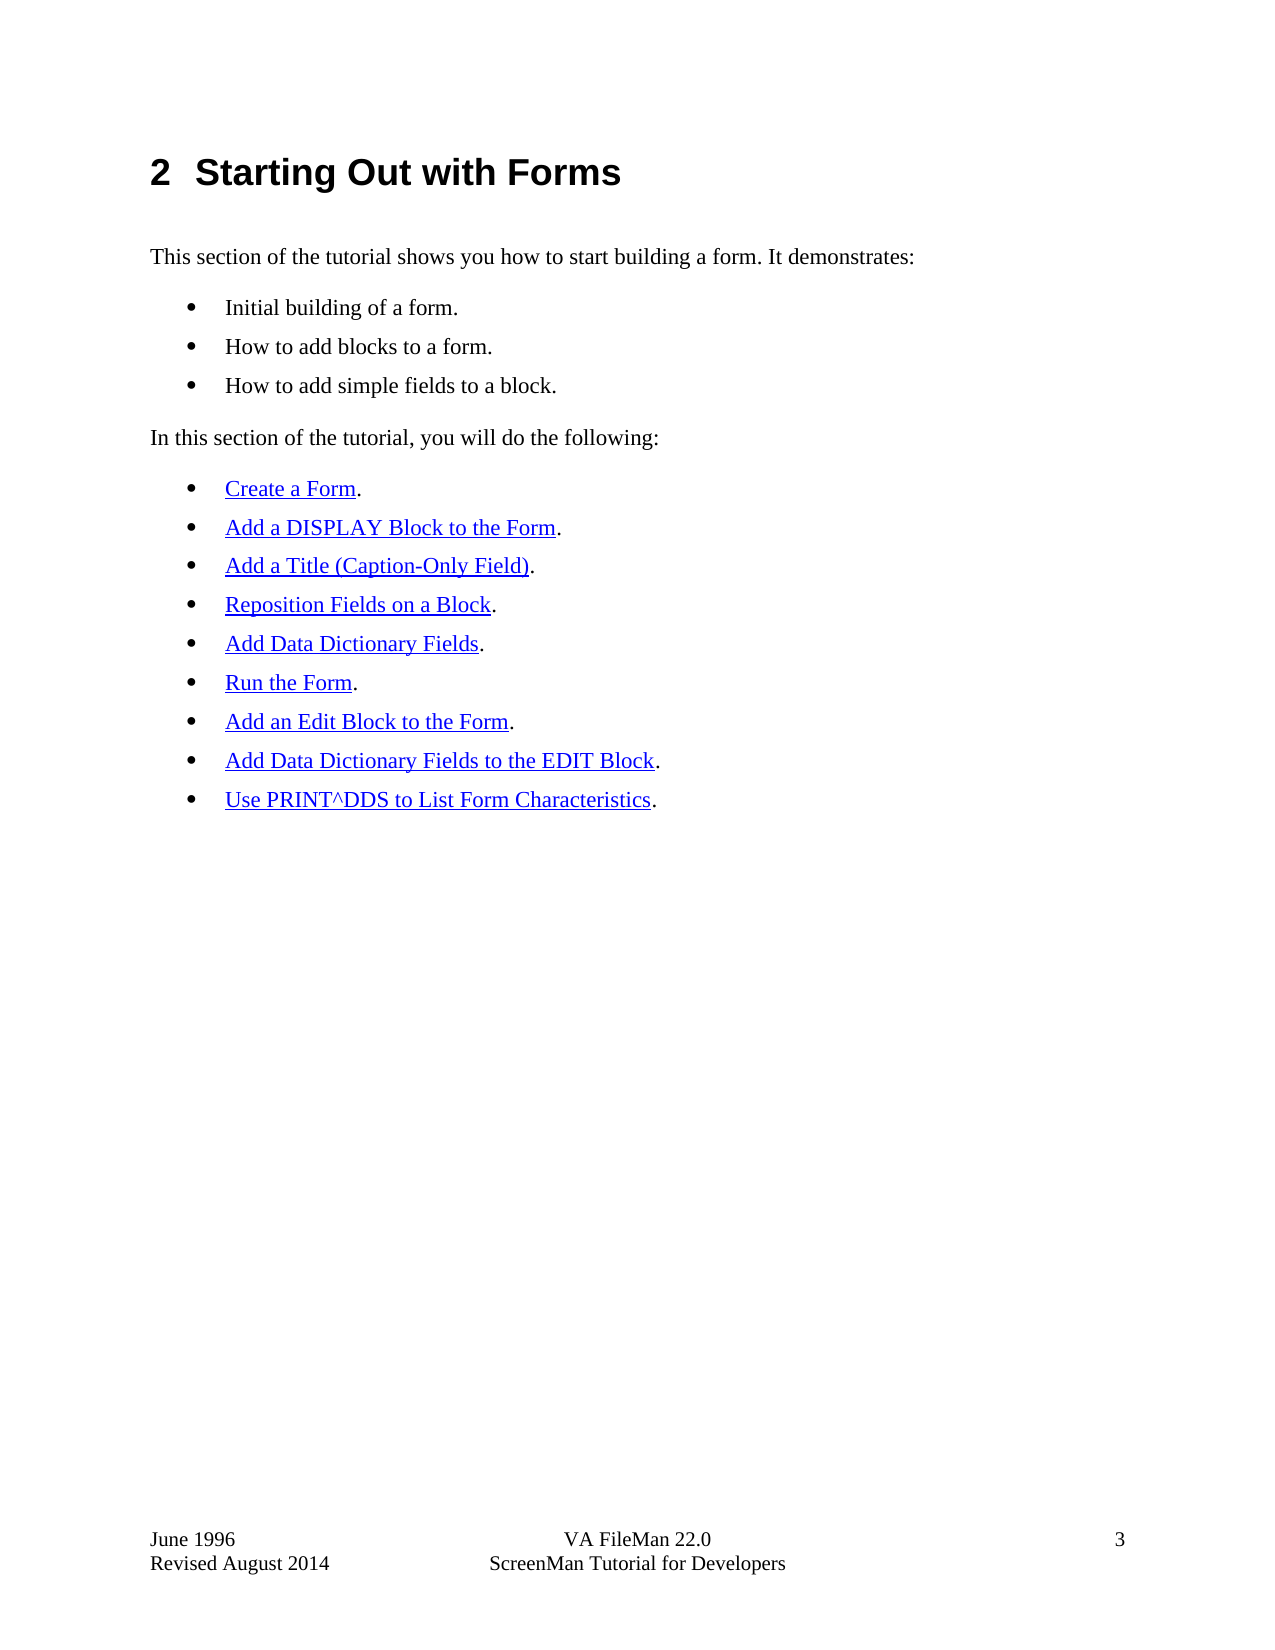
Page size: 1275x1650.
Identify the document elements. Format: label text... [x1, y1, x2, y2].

list Add a Title (Caption-Only Field). [187, 553, 1125, 579]
list Initial building of a form. [187, 294, 1125, 321]
list Add a DISPLAY Block to the Form. [187, 514, 1125, 540]
list Use PRINT^DDS to List Form Characteristics. [187, 786, 1125, 812]
list Add Data Dictionary Fields. [187, 630, 1125, 657]
list Reposition Fields on a Block. [187, 591, 1125, 618]
subtitle Starting Out with Forms [150, 150, 1125, 193]
list Create a Form. [187, 475, 1125, 501]
list How to add blocks to a form. [187, 333, 1125, 360]
text In this section of the tutorial, you will do the following: [150, 423, 1125, 450]
list Add an Edit Block to the Form. [187, 708, 1125, 734]
list Add Data Dictionary Fields to the EDIT Block. [187, 747, 1125, 773]
list How to add simple fields to a block. [187, 372, 1125, 398]
text This section of the tutorial shows you how to start building a form. It demonstrates: [150, 243, 1125, 269]
list Run the Form. [187, 669, 1125, 696]
